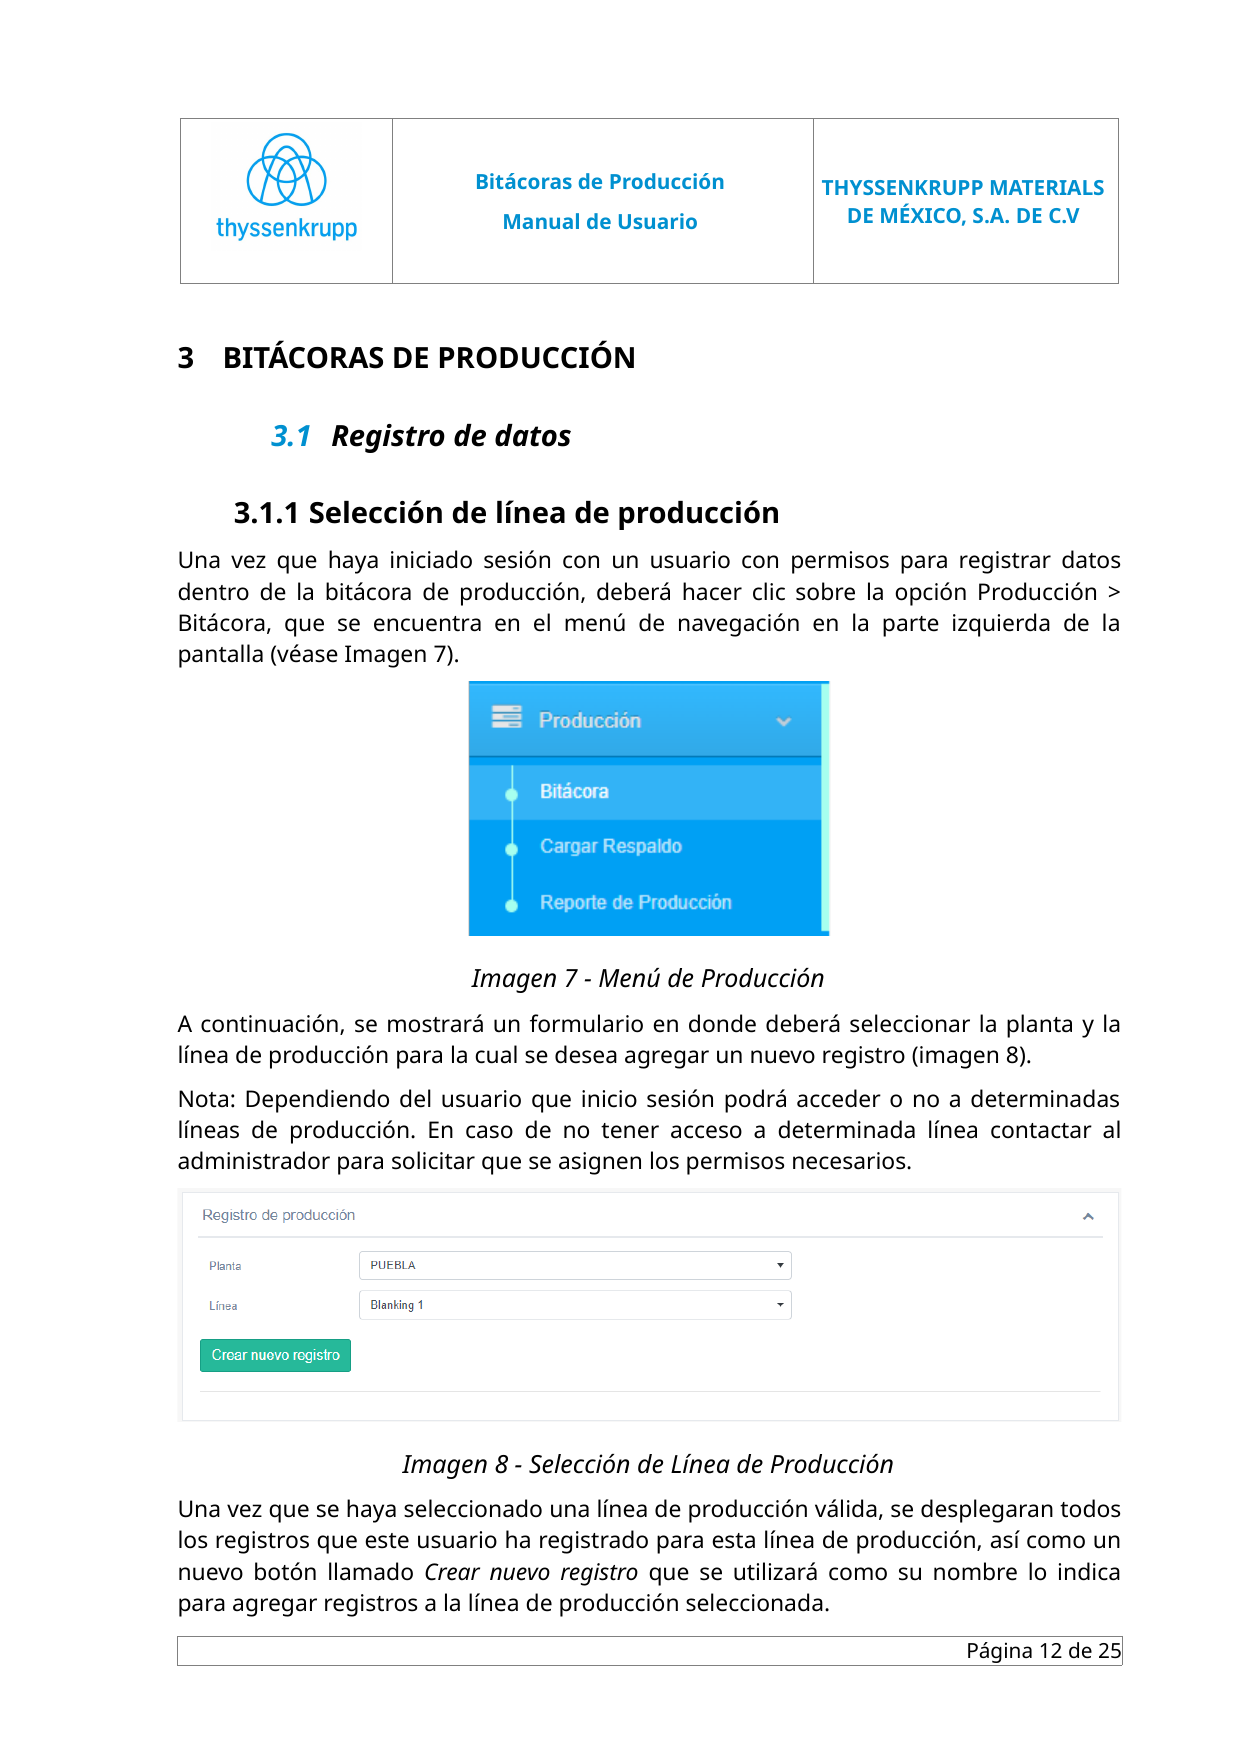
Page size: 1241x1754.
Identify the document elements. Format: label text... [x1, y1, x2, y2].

text Imagen 7 - Menú de Producción [177, 961, 1122, 995]
subtitle Registro de datos [271, 415, 1122, 454]
text Una vez que haya iniciado sesión con un usuario con permisos para registrar datos dentro de la bitácora de producción, deberá hacer clic sobre la opción Producción > Bitácora, que se encuentra en el menú de navegación en la parte izquierda de la pantalla (véase Imagen 7). [177, 544, 1122, 669]
subtitle Selección de línea de producción [233, 492, 1122, 532]
text A continuación, se mostrará un formulario en donde deberá seleccionar la planta y la línea de producción para la cual se desea agregar un nuevo registro (imagen 8). [177, 1008, 1122, 1070]
text Nota: Dependiendo del usuario que inicio sesión podrá acceder o no a determinadas líneas de producción. En caso de no tener acceso a determinada línea contactar al administrador para solicitar que se asignen los permisos necesarios. [177, 1083, 1122, 1176]
subtitle BITÁCORAS DE PRODUCCIÓN [177, 338, 1122, 377]
text Una vez que se haya seleccionado una línea de producción válida, se desplegaran todos los registros que este usuario ha registrado para esta línea de producción, así como un nuevo botón llamado Crear nuevo registro que se utilizará como su nombre lo indica para agregar registros a la línea de producción seleccionada. [177, 1493, 1122, 1618]
text Imagen 8 - Selección de Línea de Producción [177, 1447, 1122, 1481]
